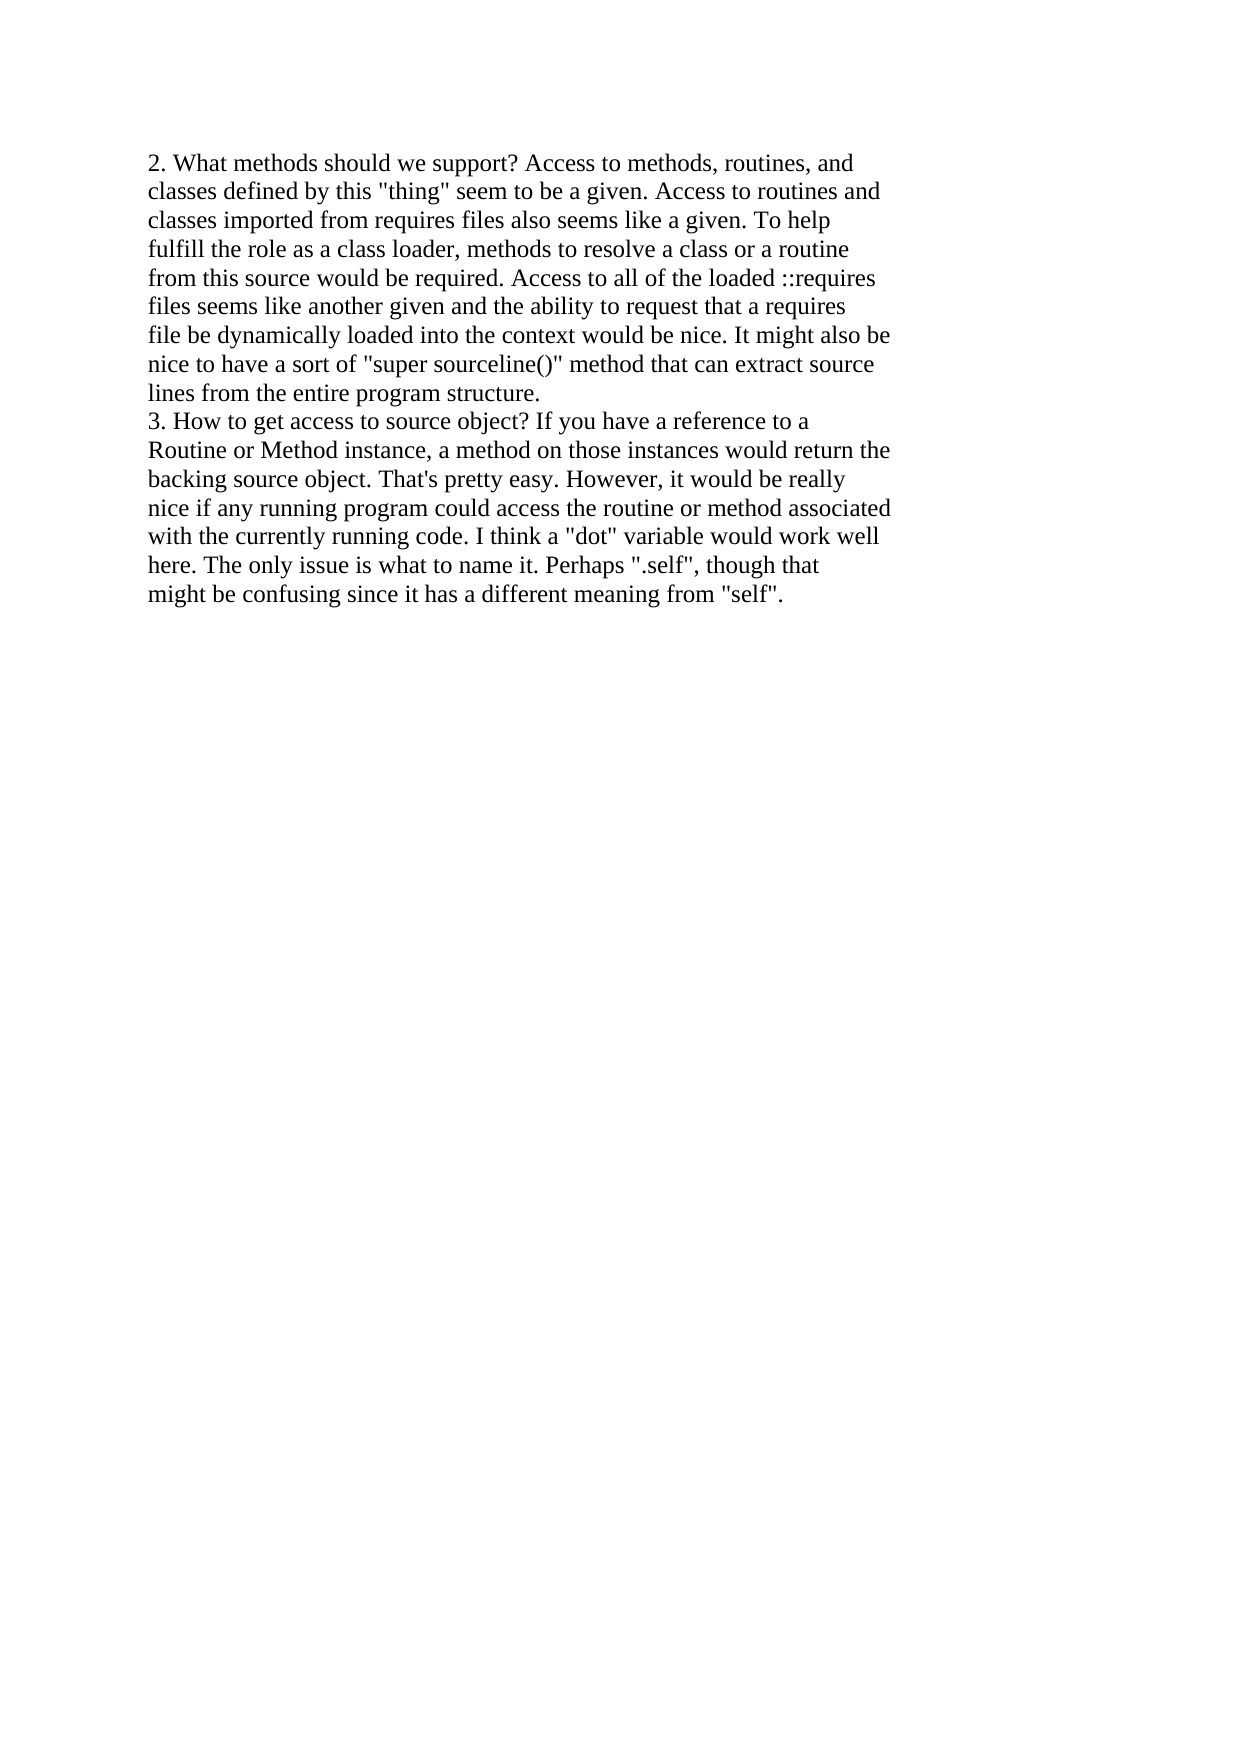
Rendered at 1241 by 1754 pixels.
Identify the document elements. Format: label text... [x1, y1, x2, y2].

text 2. What methods should we support? Access to methods, routines, and classes defined by this "thing" seem to be a given. Access to routines and classes imported from requires files also seems like a given. To help fulfill the role as a class loader, methods to resolve a class or a routine from this source would be required. Access to all of the loaded ::requires files seems like another given and the ability to request that a requires file be dynamically loaded into the context would be nice. It might also be nice to have a sort of "super sourceline()" method that can extract source lines from the entire program structure. 3. How to get access to source object? If you have a reference to a Routine or Method instance, a method on those instances would return the backing source object. That's pretty easy. However, it would be really nice if any running program could access the routine or method associated with the currently running code. I think a "dot" variable would work well here. The only issue is what to name it. Perhaps ".self", though that might be confusing since it has a different meaning from "self". [148, 148, 1093, 608]
